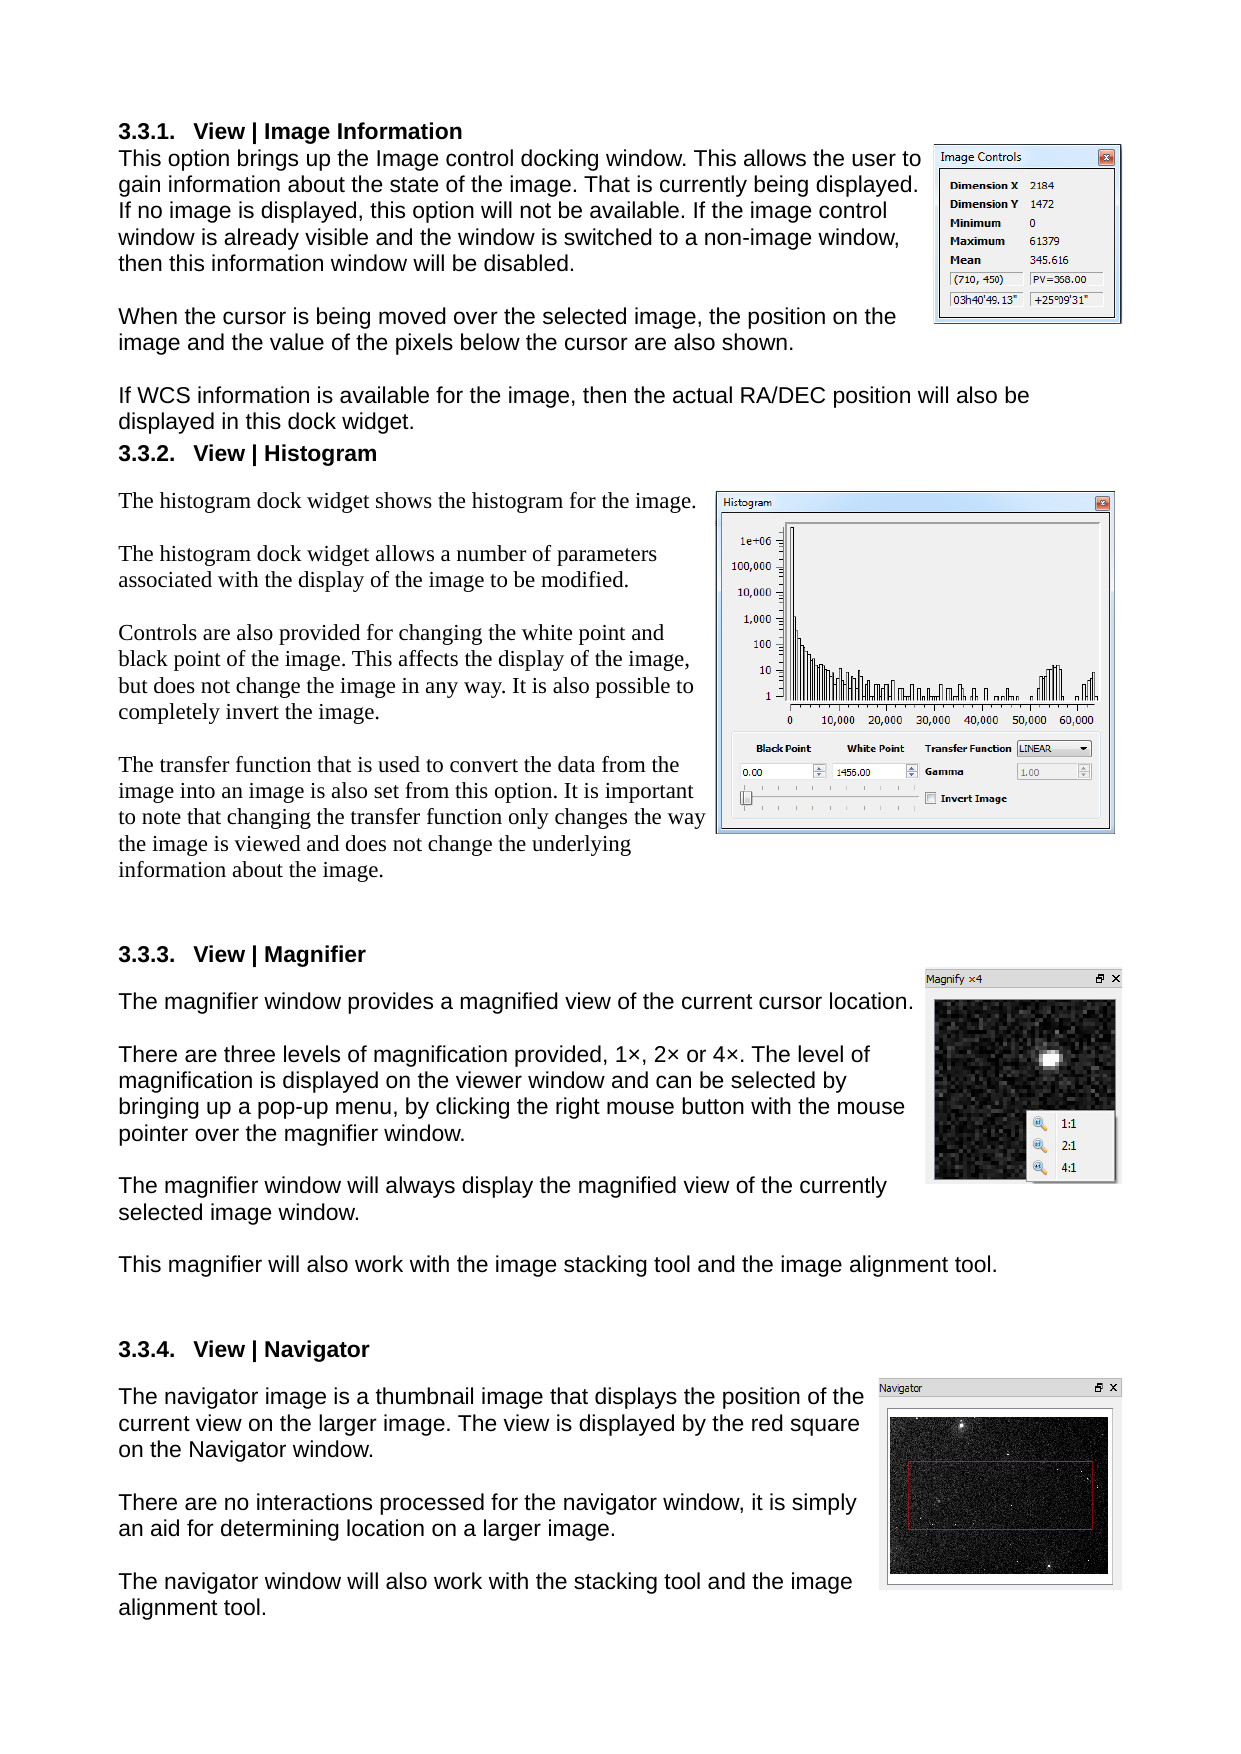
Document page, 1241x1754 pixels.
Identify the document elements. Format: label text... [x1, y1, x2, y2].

text The navigator image is a thumbnail image that displays the position of the current view on the larger image. The view is displayed by the red square on the Navigator window. [118, 1363, 1122, 1462]
text If WCS information is available for the image, then the actual RA/DEC position will also be displayed in this dock widget. [118, 361, 1122, 434]
picture [878, 1378, 1123, 1590]
text The transfer function that is used to convert the data from the image into an image is also set from this option. It is important to note that changing the transfer function only changes the way the image is viewed and does not change the underlying information about the image. [118, 730, 1122, 882]
text There are three levels of magnification provided, 1×, 2× or 4×. The level of magnification is displayed on the viewer window and can be selected by bringing up a pop-up menu, by clicking the right mouse button with the mouse pointer over the magnifier window. [118, 1020, 925, 1146]
subtitle View | Image Information [118, 118, 1122, 144]
text The histogram dock widget allows a number of parameters associated with the display of the image to be modified. [118, 519, 715, 593]
text When the cursor is being moved over the selected image, the position on the image and the value of the pixels below the cursor are also shown. [118, 282, 1122, 355]
subtitle View | Magnifier [118, 941, 1122, 967]
text There are no interactions processed for the navigator window, it is simply an aid for determining location on a larger image. [118, 1468, 878, 1541]
text The histogram dock widget shows the histogram for the image. [118, 467, 1122, 513]
subtitle View | Histogram [118, 440, 1122, 467]
picture [925, 967, 1123, 1184]
picture [933, 144, 1123, 324]
text Controls are also provided for changing the white point and black point of the image. This affects the display of the image, but does not change the image in any way. It is also possible to completely invert the image. [118, 598, 715, 724]
text This magnifier will also work with the image stacking tool and the image alignment tool. [118, 1231, 1122, 1278]
text The magnifier window will always display the magnified view of the currently selected image window. [118, 1152, 1122, 1225]
picture [715, 491, 1115, 834]
text The navigator window will also work with the stacking tool and the image alignment tool. [118, 1547, 1122, 1620]
subtitle View | Navigator [118, 1336, 1122, 1363]
text The magnifier window provides a magnified view of the current cursor location. [118, 967, 925, 1014]
text This option brings up the Image control docking window. This allows the user to gain information about the state of the image. That is currently being displayed. If no image is displayed, this option will not be available. If the image control window is already visible and the window is switched to a non-image window, then this information window will be disabled. [118, 144, 933, 276]
